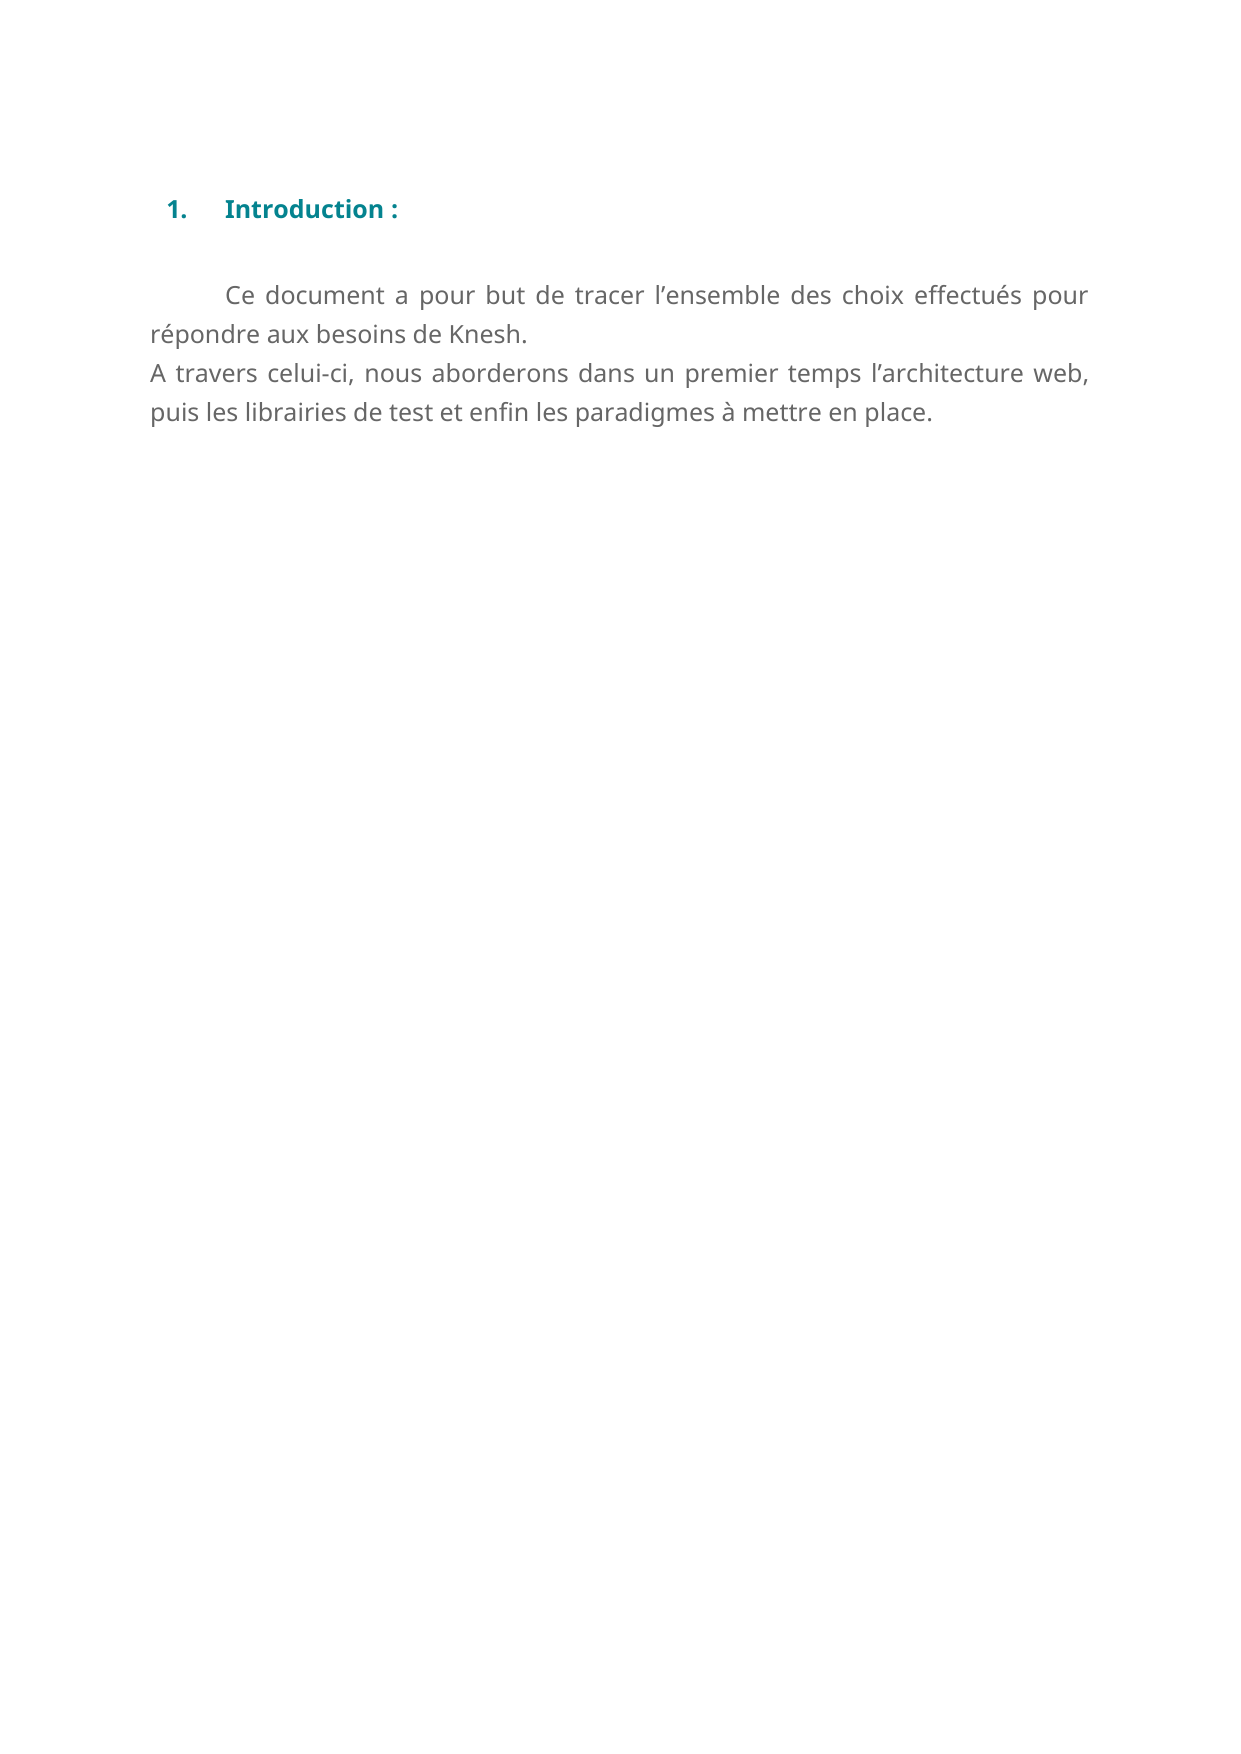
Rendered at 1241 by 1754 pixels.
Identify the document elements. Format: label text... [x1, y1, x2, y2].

subtitle Introduction : [187, 192, 1090, 226]
text A travers celui-ci, nous aborderons dans un premier temps l’architecture web, puis les librairies de test et enfin les paradigmes à mettre en place. [150, 356, 1090, 429]
text Ce document a pour but de tracer l’ensemble des choix effectués pour répondre aux besoins de Knesh. [150, 277, 1090, 351]
